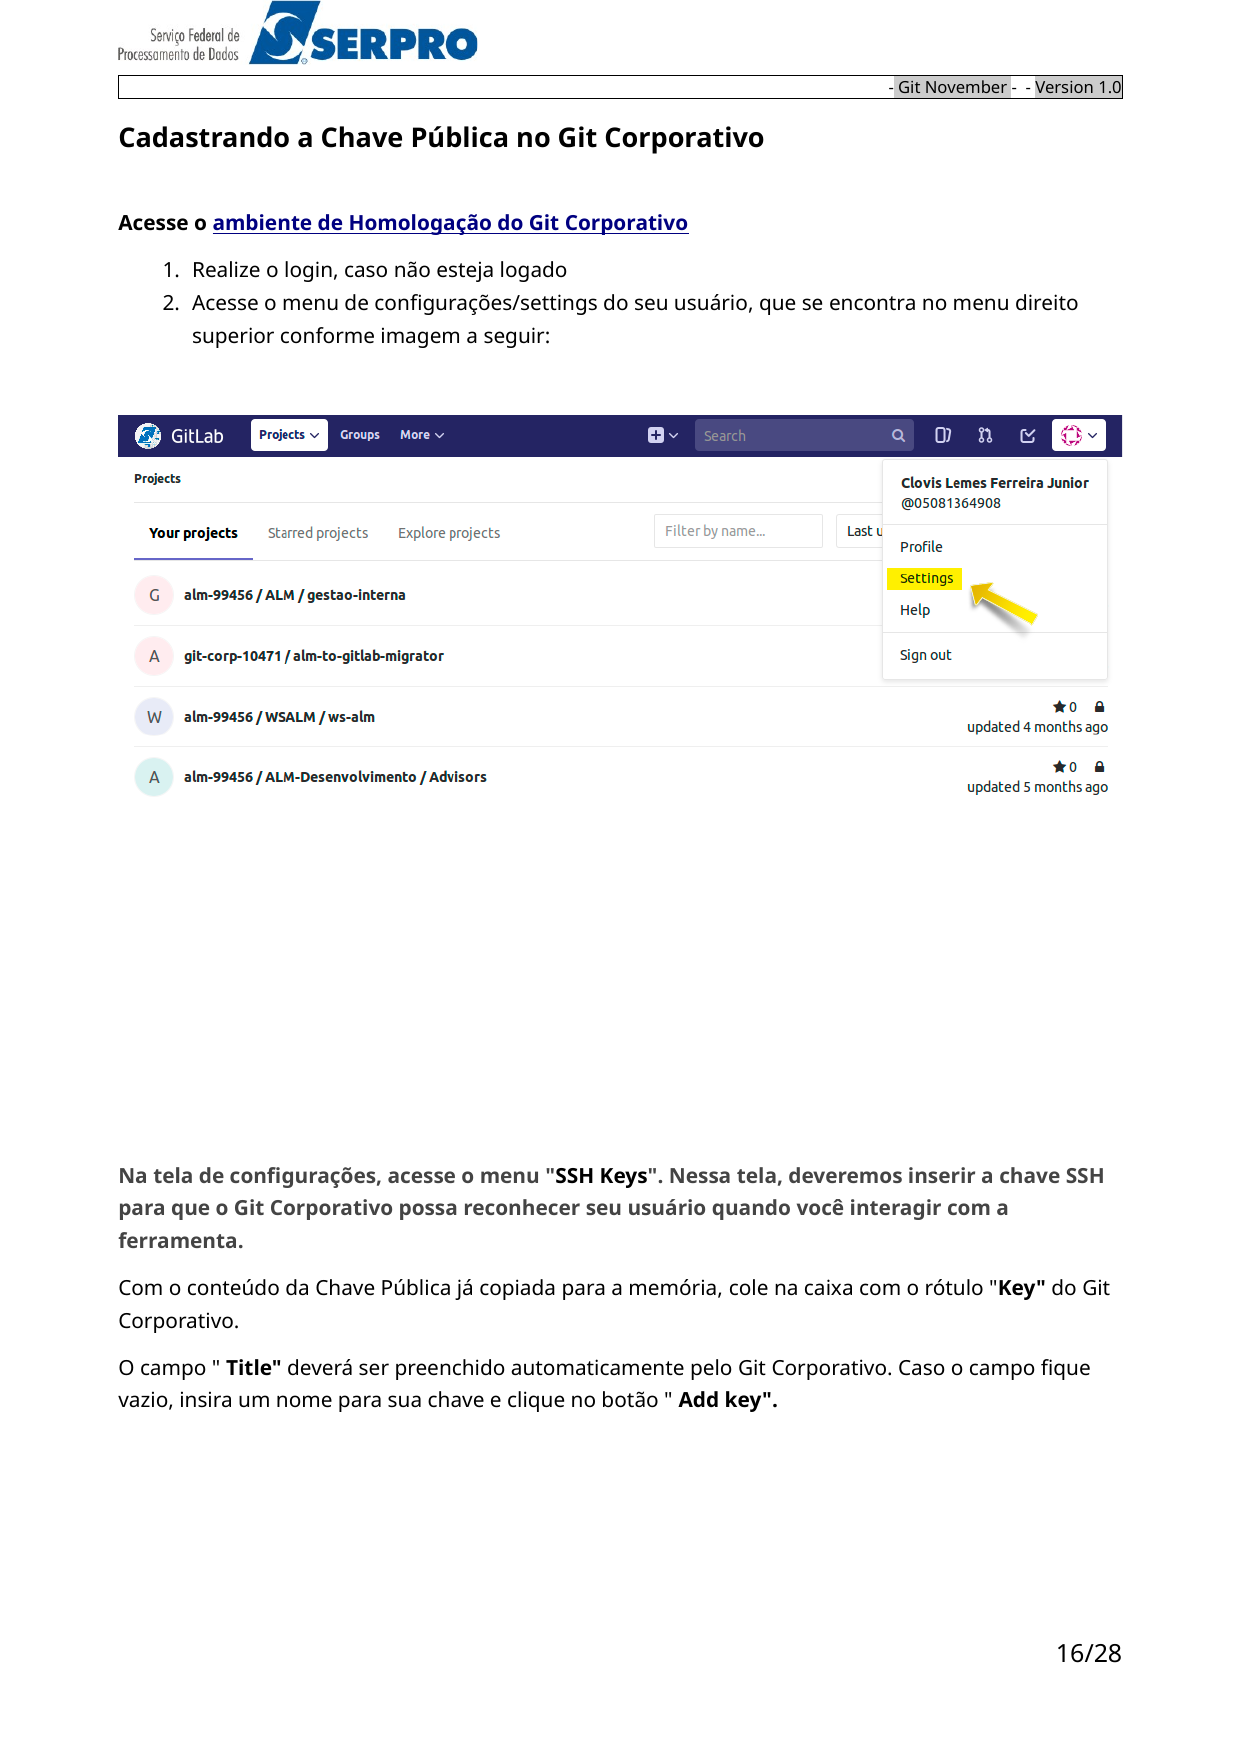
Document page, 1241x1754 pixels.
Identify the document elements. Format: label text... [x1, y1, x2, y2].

text Na tela de configurações, acesse o menu "SSH Keys". Nessa tela, deveremos inserir a chave SSH para que o Git Corporativo possa reconhecer seu usuário quando você interagir com a ferramenta. [118, 1161, 1122, 1254]
text Com o conteúdo da Chave Pública já copiada para a memória, cole na caixa com o rótulo "Key" do Git Corporativo. [118, 1273, 1122, 1334]
list Acesse o menu de configurações/settings do seu usuário, que se encontra no menu direito superior conforme imagem a seguir: [162, 288, 1122, 349]
text Acesse o ambiente de Homologação do Git Corporativo [118, 208, 1122, 237]
list Realize o login, caso não esteja logado [162, 256, 1122, 284]
subtitle Cadastrando a Chave Pública no Git Corporativo [118, 118, 1122, 155]
text O campo " Title" deverá ser preenchido automaticamente pelo Git Corporativo. Caso o campo fique vazio, insira um nome para sua chave e clique no botão " Add key". [118, 1353, 1122, 1414]
